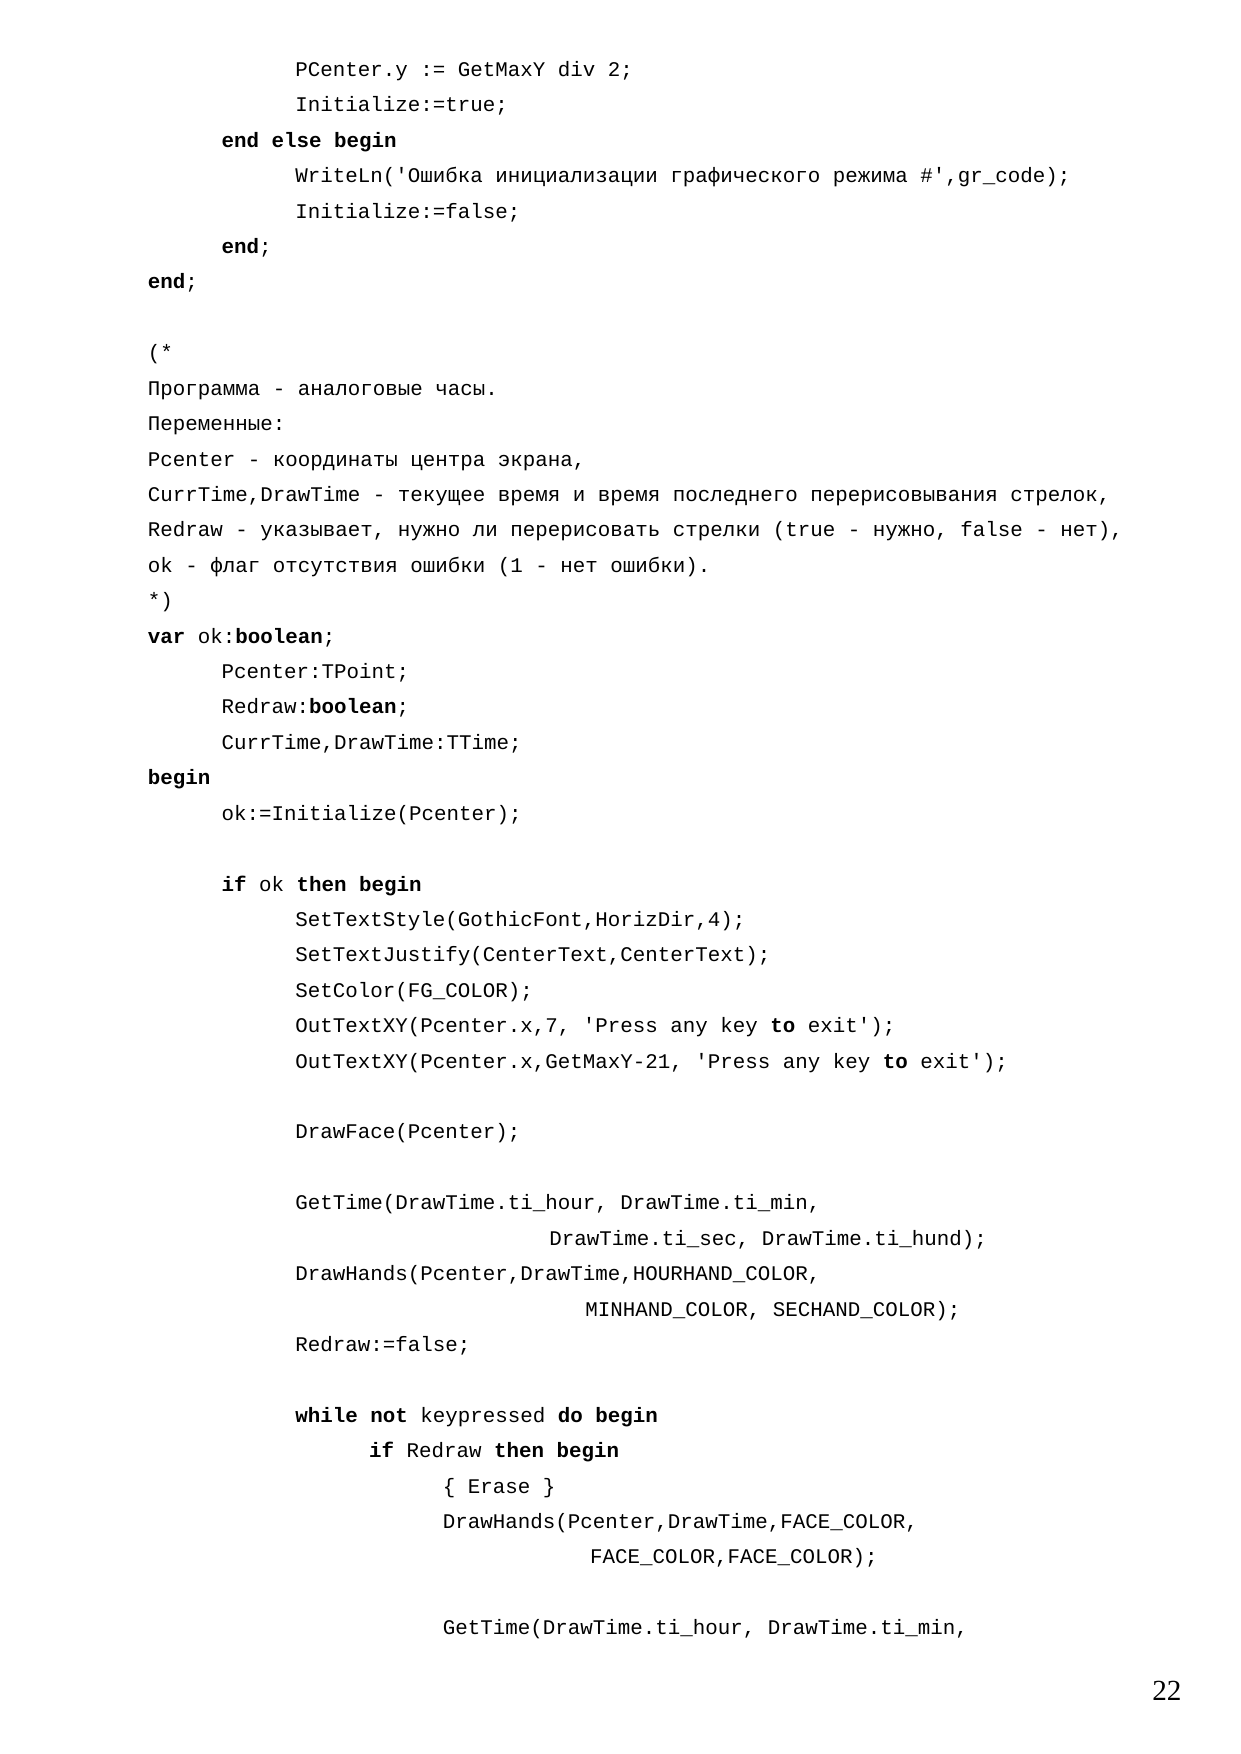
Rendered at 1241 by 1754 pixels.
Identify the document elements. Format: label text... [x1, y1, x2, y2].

text DrawHands(Pcenter,DrawTime,FACE_COLOR, [148, 1511, 1181, 1535]
text DrawTime.ti_sec, DrawTime.ti_hund); [148, 1228, 1181, 1251]
text while not keypressed do begin [148, 1405, 1181, 1428]
text var ok:boolean; [148, 626, 1181, 649]
text begin [148, 767, 1181, 791]
text DrawHands(Pcenter,DrawTime,HOURHAND_COLOR, [148, 1263, 1181, 1287]
text PCenter.y := GetMaxY div 2; [148, 59, 1181, 83]
text CurrTime,DrawTime - текущее время и время последнего перерисовывания стрелок, [148, 484, 1181, 508]
text GetTime(DrawTime.ti_hour, DrawTime.ti_min, [148, 1617, 1181, 1641]
text Программа - аналоговые часы. [148, 378, 1181, 401]
text GetTime(DrawTime.ti_hour, DrawTime.ti_min, [148, 1192, 1181, 1216]
text Initialize:=false; [148, 201, 1181, 224]
text ok:=Initialize(Pcenter); [148, 803, 1181, 826]
text OutTextXY(Pcenter.x,7, 'Press any key to exit'); [148, 1015, 1181, 1039]
text *) [148, 590, 1181, 614]
text Redraw - указывает, нужно ли перерисовать стрелки (true - нужно, false - нет), [148, 519, 1181, 543]
text SetTextJustify(CenterText,CenterText); [148, 944, 1181, 968]
text DrawFace(Pcenter); [148, 1122, 1181, 1145]
text MINHAND_COLOR, SECHAND_COLOR); [148, 1299, 1181, 1322]
text end else begin [148, 130, 1181, 153]
text OutTextXY(Pcenter.x,GetMaxY-21, 'Press any key to exit'); [148, 1051, 1181, 1074]
text Redraw:=false; [148, 1334, 1181, 1358]
text Pcenter:TPoint; [148, 661, 1181, 685]
text WriteLn('Ошибка инициализации графического режима #',gr_code); [148, 165, 1181, 189]
text Переменные: [148, 413, 1181, 437]
text Initialize:=true; [148, 94, 1181, 118]
text SetTextStyle(GothicFont,HorizDir,4); [148, 909, 1181, 933]
text end; [148, 236, 1181, 260]
text if Redraw then begin [148, 1440, 1181, 1464]
text { Erase } [148, 1476, 1181, 1499]
text if ok then begin [148, 874, 1181, 897]
text end; [148, 272, 1181, 295]
text Redraw:boolean; [148, 697, 1181, 720]
text CurrTime,DrawTime:TTime; [148, 732, 1181, 756]
text (* [148, 342, 1181, 366]
text FACE_COLOR,FACE_COLOR); [148, 1547, 1181, 1570]
text Pcenter - координаты центра экрана, [148, 449, 1181, 472]
text SetColor(FG_COLOR); [148, 980, 1181, 1003]
text ok - флаг отсутствия ошибки (1 - нет ошибки). [148, 555, 1181, 578]
